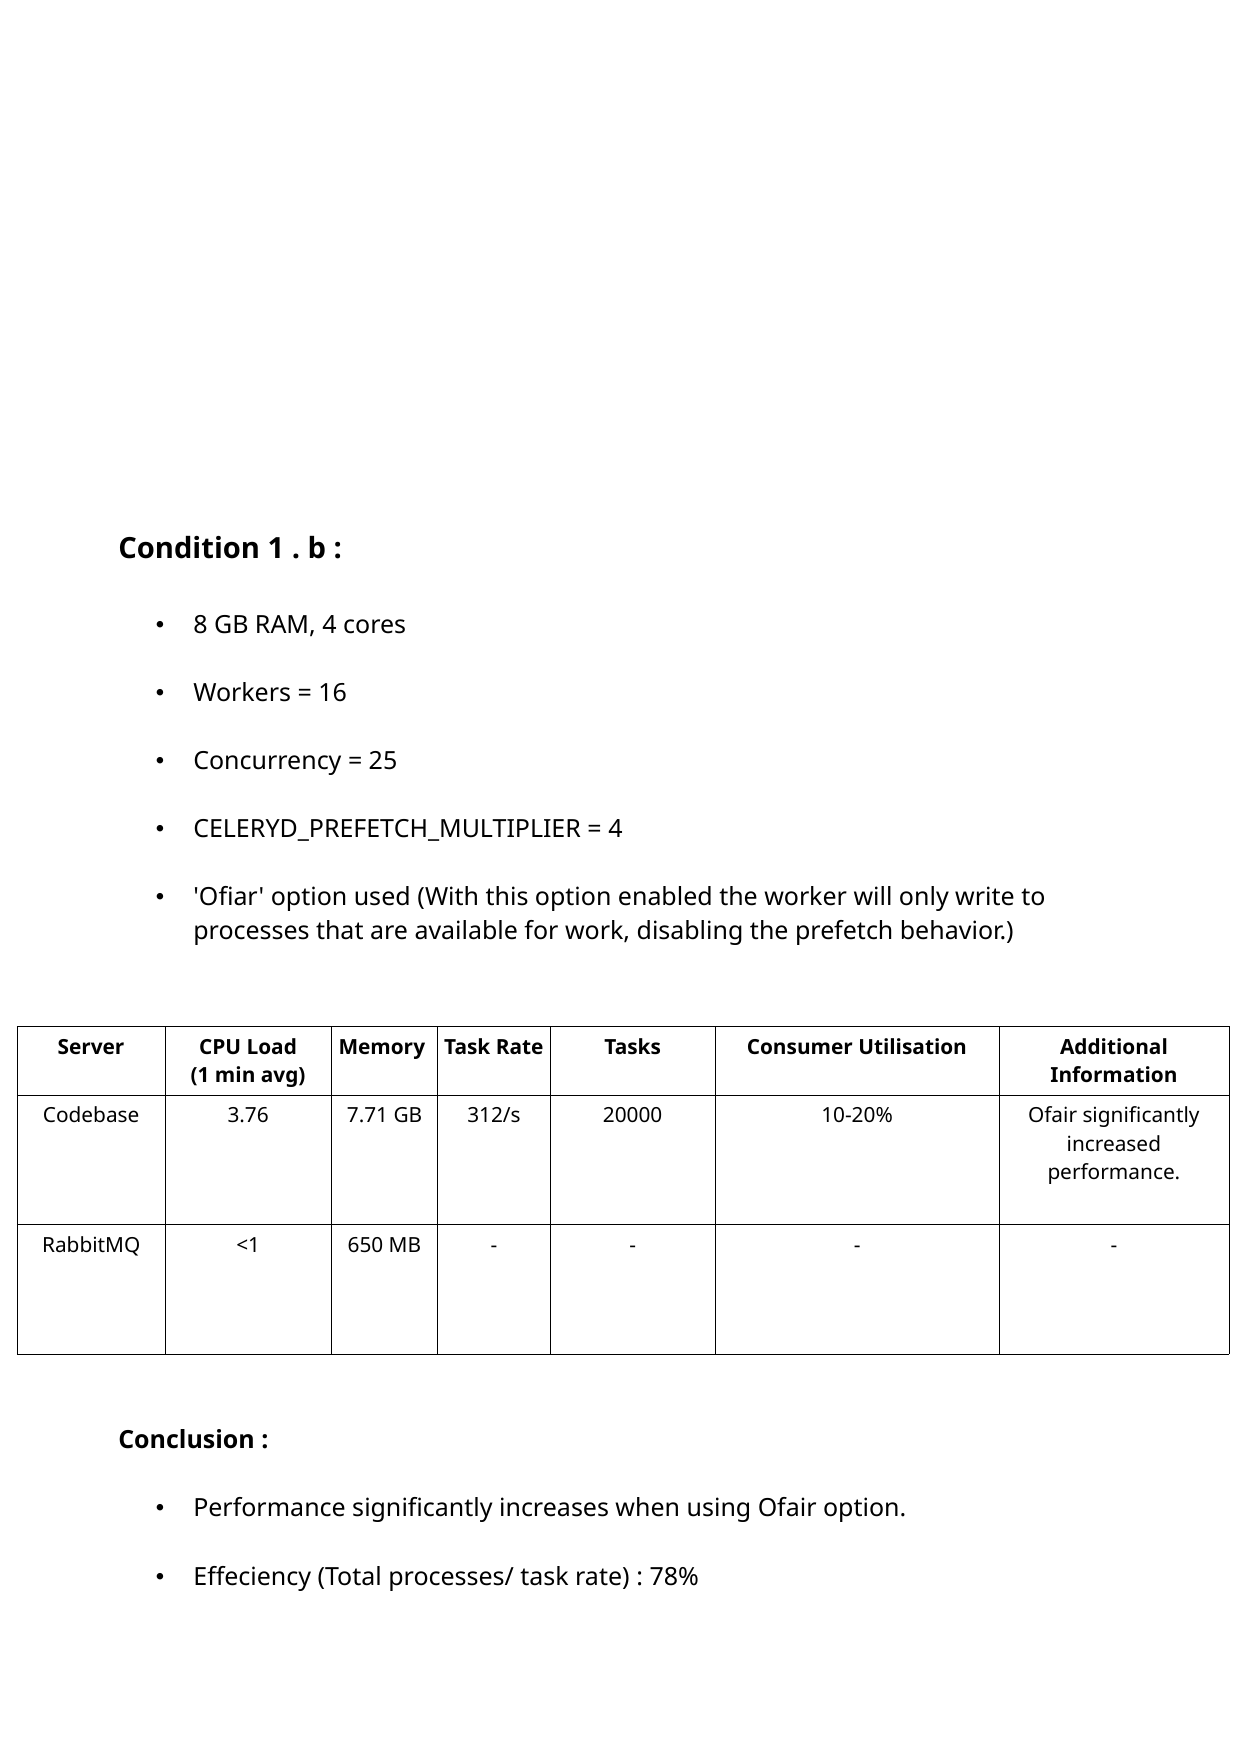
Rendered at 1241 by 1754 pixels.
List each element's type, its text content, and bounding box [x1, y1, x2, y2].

table_cell 10-20% [716, 1096, 999, 1224]
table_header CPU Load (1 min avg) [166, 1027, 331, 1095]
table_cell 312/s [438, 1096, 550, 1224]
table_header Task Rate [438, 1027, 550, 1095]
list CELERYD_PREFETCH_MULTIPLIER = 4 [156, 811, 1122, 845]
table_cell - [1000, 1225, 1229, 1354]
table_header Additional Information [1000, 1027, 1229, 1095]
list Concurrency = 25 [156, 742, 1122, 777]
text Condition 1 . b : [118, 527, 1122, 567]
table_cell 3.76 [166, 1096, 331, 1224]
table_header Memory [332, 1027, 437, 1095]
list Performance significantly increases when using Ofair option. [156, 1490, 1122, 1524]
list 8 GB RAM, 4 cores [156, 606, 1122, 640]
text Conclusion : [118, 1422, 1122, 1456]
table_cell - [551, 1225, 715, 1354]
table_header Consumer Utilisation [716, 1027, 999, 1095]
table_cell - [716, 1225, 999, 1354]
list Effeciency (Total processes/ task rate) : 78% [156, 1558, 1122, 1592]
table_header Server [18, 1027, 165, 1095]
table_cell <1 [166, 1225, 331, 1354]
list 'Ofiar' option used (With this option enabled the worker will only write to processes that are available for work, disabling the prefetch behavior.) [156, 879, 1122, 947]
table_header Tasks [551, 1027, 715, 1095]
table_cell Codebase [18, 1096, 165, 1224]
table_cell 7.71 GB [332, 1096, 437, 1224]
table_cell RabbitMQ [18, 1225, 165, 1354]
table_cell 650 MB [332, 1225, 437, 1354]
table_cell 20000 [551, 1096, 715, 1224]
table_cell - [438, 1225, 550, 1354]
list Workers = 16 [156, 674, 1122, 708]
table_cell Ofair significantly increased performance. [1000, 1096, 1229, 1224]
